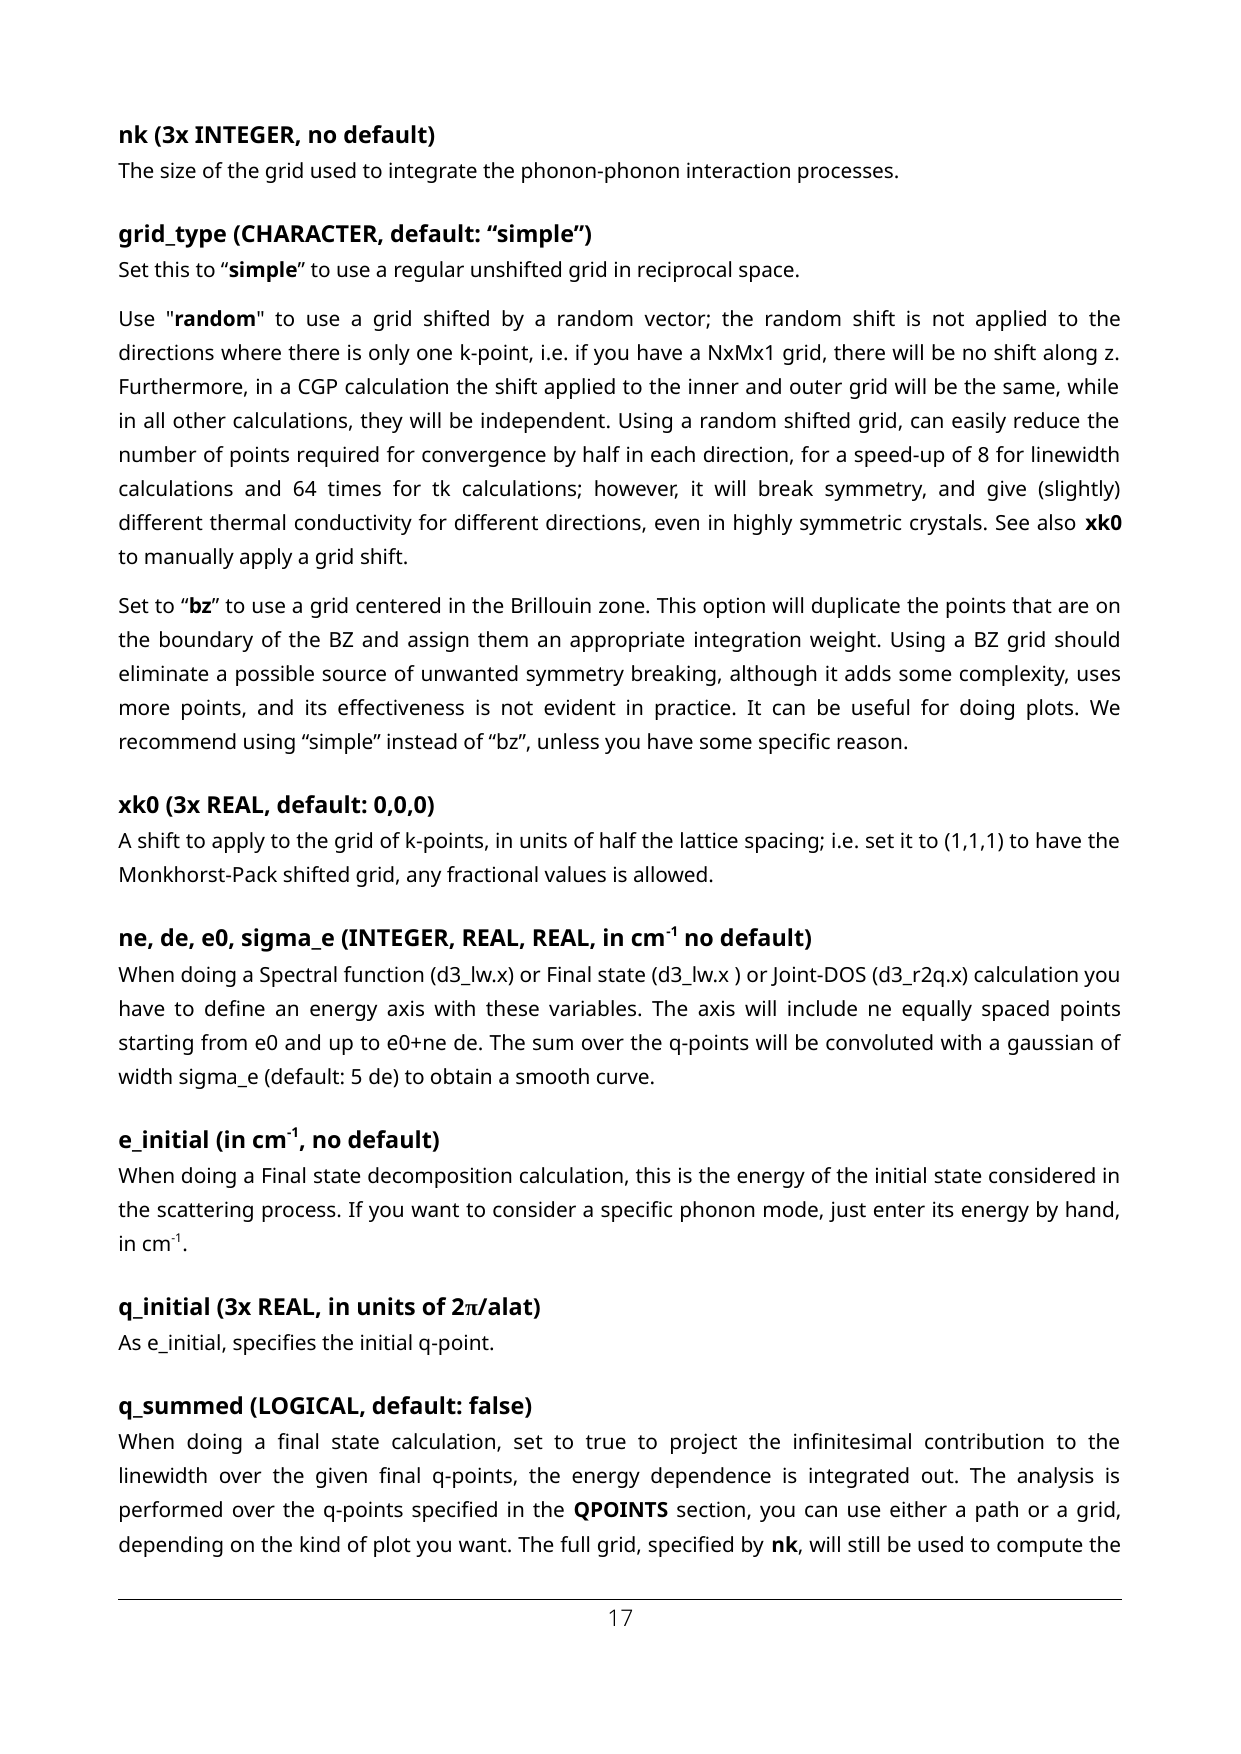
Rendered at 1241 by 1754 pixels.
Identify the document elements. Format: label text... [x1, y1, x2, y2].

text As e_initial, specifies the initial q-point. [118, 1328, 1122, 1357]
subtitle xk0 (3x REAL, default: 0,0,0) [118, 788, 1122, 820]
text The size of the grid used to integrate the phonon-phonon interaction processes. [118, 156, 1122, 184]
subtitle q_initial (3x REAL, in units of 2π/alat) [118, 1290, 1122, 1322]
text Set this to “simple” to use a regular unshifted grid in reciprocal space. [118, 255, 1122, 284]
subtitle nk (3x INTEGER, no default) [118, 118, 1122, 150]
subtitle grid_type (CHARACTER, default: “simple”) [118, 217, 1122, 249]
subtitle e_initial (in cm-1, no default) [118, 1123, 1122, 1155]
text When doing a final state calculation, set to true to project the infinitesimal contribution to the linewidth over the given final q-points, the energy dependence is integrated out. The analysis is performed over the q-points specified in the QPOINTS section, you can use either a path or a grid, depending on the kind of plot you want. The full grid, specified by nk, will still be used to compute the [118, 1427, 1122, 1558]
text When doing a Spectral function (d3_lw.x) or Final state (d3_lw.x ) or Joint-DOS (d3_r2q.x) calculation you have to define an energy axis with these variables. The axis will include ne equally spaced points starting from e0 and up to e0+ne de. The sum over the q-points will be convoluted with a gaussian of width sigma_e (default: 5 de) to obtain a smooth curve. [118, 960, 1122, 1090]
subtitle ne, de, e0, sigma_e (INTEGER, REAL, REAL, in cm-1 no default) [118, 922, 1122, 953]
text Use "random" to use a grid shifted by a random vector; the random shift is not applied to the directions where there is only one k-point, i.e. if you have a NxMx1 grid, there will be no shift along z. Furthermore, in a CGP calculation the shift applied to the inner and outer grid will be the same, while in all other calculations, they will be independent. Using a random shifted grid, can easily reduce the number of points required for convergence by half in each direction, for a speed-up of 8 for linewidth calculations and 64 times for tk calculations; however, it will break symmetry, and give (slightly) different thermal conductivity for different directions, even in highly symmetric crystals. See also xk0 to manually apply a grid shift. [118, 304, 1122, 571]
subtitle q_summed (LOGICAL, default: false) [118, 1389, 1122, 1421]
text A shift to apply to the grid of k-points, in units of half the lattice spacing; i.e. set it to (1,1,1) to have the Monkhorst-Pack shifted grid, any fractional values is allowed. [118, 826, 1122, 889]
text Set to “bz” to use a grid centered in the Brillouin zone. This option will duplicate the points that are on the boundary of the BZ and assign them an appropriate integration weight. Using a BZ grid should eliminate a possible source of unwanted symmetry breaking, although it adds some complexity, uses more points, and its effectiveness is not evident in practice. It can be useful for doing plots. We recommend using “simple” instead of “bz”, unless you have some specific reason. [118, 591, 1122, 756]
text When doing a Final state decomposition calculation, this is the energy of the initial state considered in the scattering process. If you want to consider a specific phonon mode, just enter its energy by hand, in cm-1. [118, 1161, 1122, 1258]
